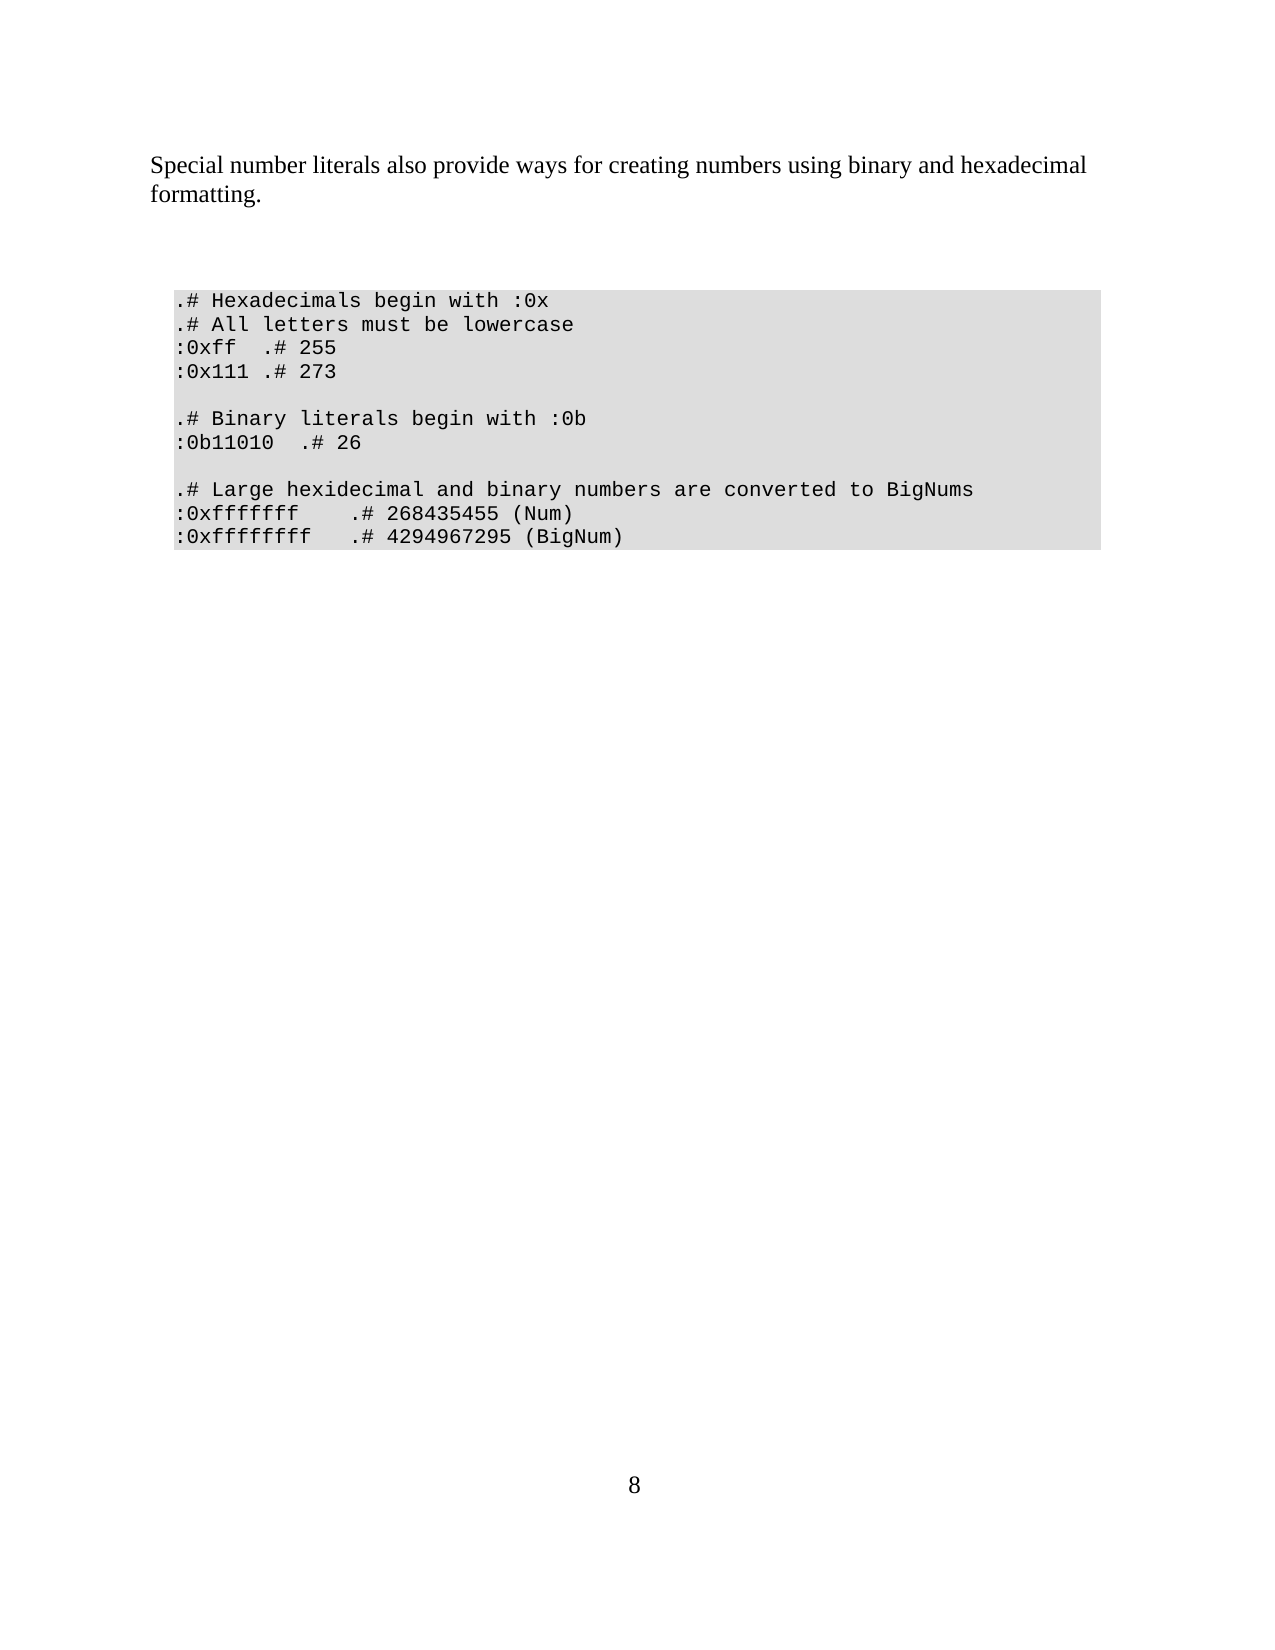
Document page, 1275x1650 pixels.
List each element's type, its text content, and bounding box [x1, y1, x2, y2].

text :0x111 .# 273 [174, 361, 1101, 385]
text .# All letters must be lowercase [174, 314, 1101, 337]
text :0xffffffff .# 4294967295 (BigNum) [174, 527, 1101, 550]
text .# Hexadecimals begin with :0x [174, 290, 1101, 314]
text :0xff .# 255 [174, 337, 1101, 361]
text .# Large hexidecimal and binary numbers are converted to BigNums [174, 479, 1101, 503]
text Special number literals also provide ways for creating numbers using binary and hexadecimal formatting. [150, 150, 1125, 207]
text :0b11010 .# 26 [174, 432, 1101, 456]
text :0xfffffff .# 268435455 (Num) [174, 503, 1101, 527]
text .# Binary literals begin with :0b [174, 408, 1101, 432]
